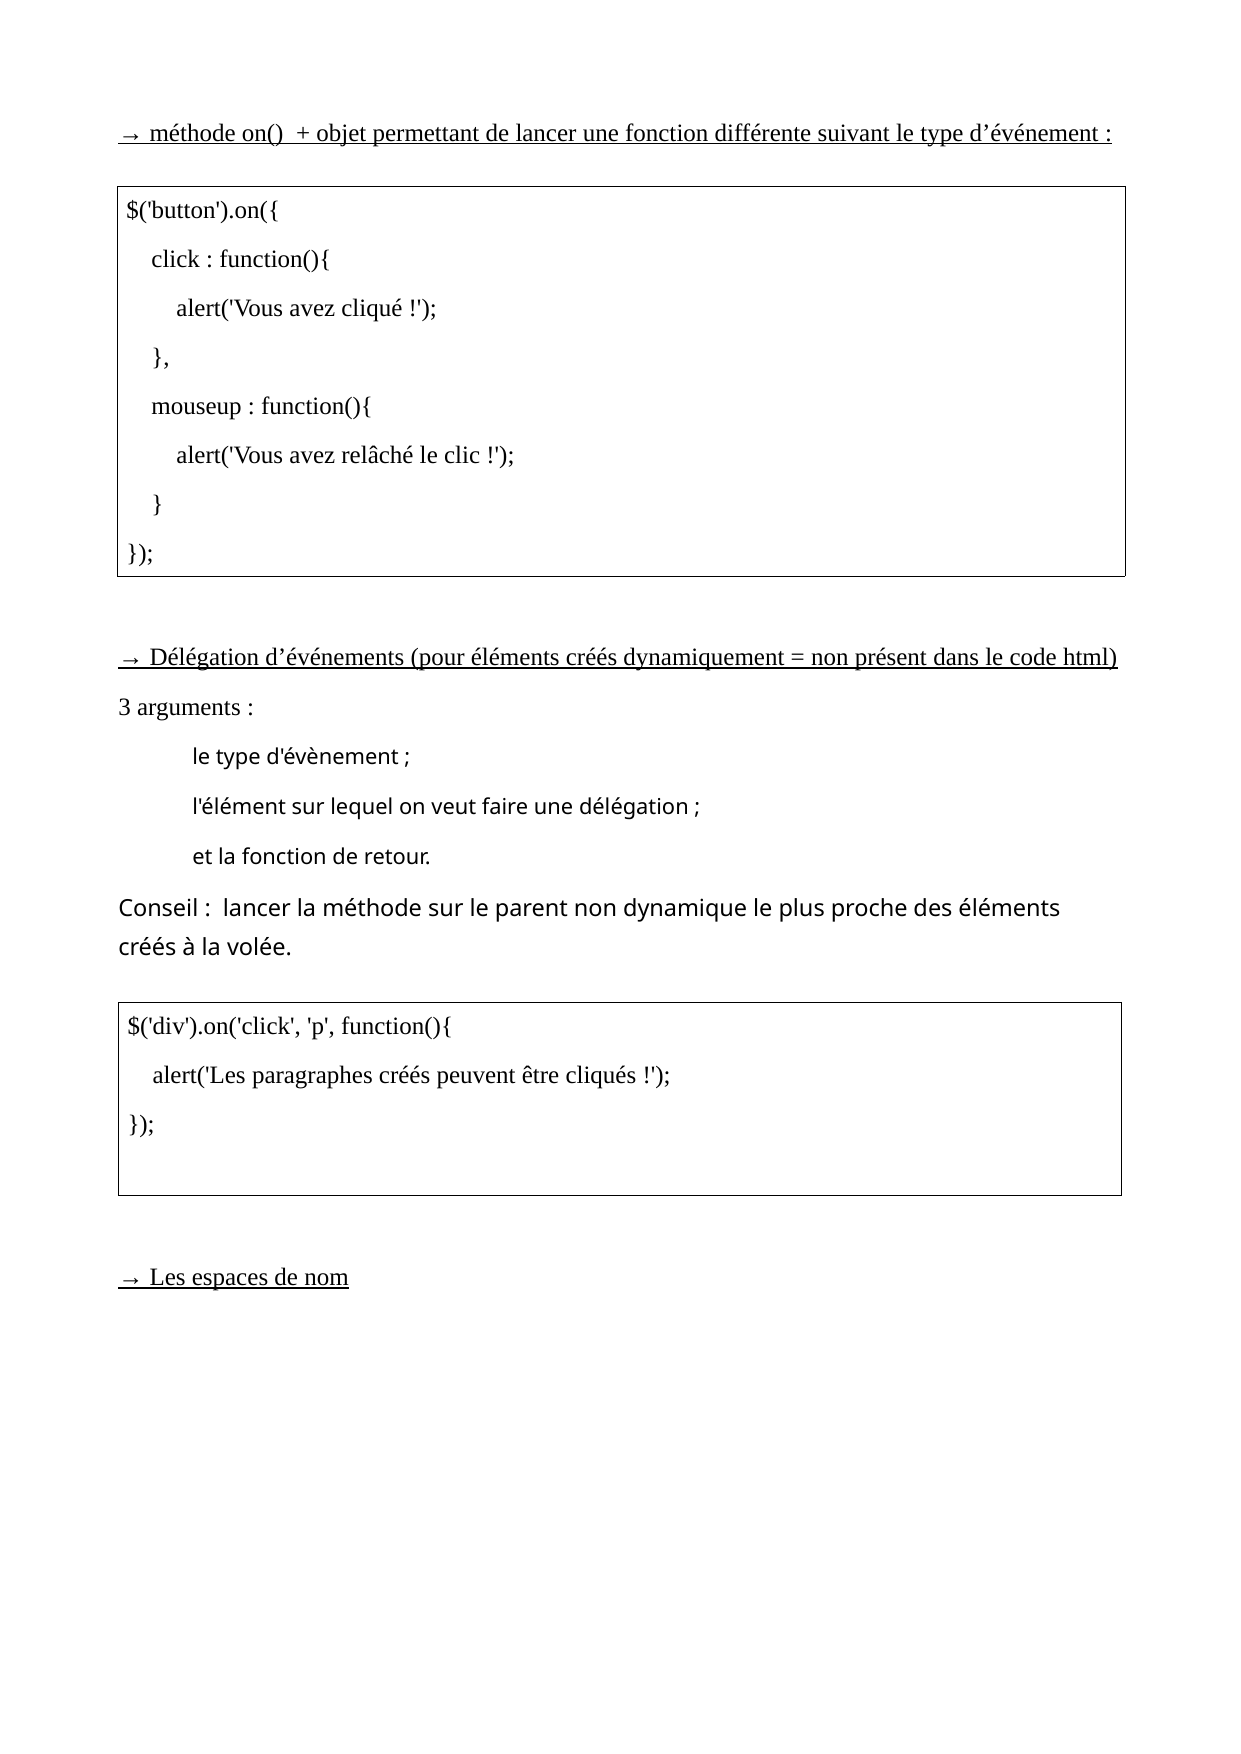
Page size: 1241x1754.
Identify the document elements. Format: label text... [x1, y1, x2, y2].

text alert('Les paragraphes créés peuvent être cliqués !'); [127, 1060, 1113, 1088]
text click : function(){ [126, 244, 1116, 272]
text }); [127, 1109, 1113, 1138]
text $('button').on({ [126, 195, 1116, 223]
text → Les espaces de nom [118, 1262, 1122, 1291]
text alert('Vous avez relâché le clic !'); [126, 440, 1116, 469]
text }, [126, 342, 1116, 371]
text et la fonction de retour. [118, 841, 1122, 871]
text mouseup : function(){ [126, 391, 1116, 420]
text l'élément sur lequel on veut faire une délégation ; [118, 791, 1122, 821]
text Conseil : lancer la méthode sur le parent non dynamique le plus proche des éléments créés à la volée. [118, 892, 1122, 962]
text → Délégation d’événements (pour éléments créés dynamiquement = non présent dans le code html) [118, 642, 1122, 671]
text }); [126, 538, 1116, 567]
text le type d'évènement ; [118, 741, 1122, 770]
text $('div').on('click', 'p', function(){ [127, 1011, 1113, 1039]
text alert('Vous avez cliqué !'); [126, 293, 1116, 322]
text 3 arguments : [118, 692, 1122, 720]
text → méthode on() + objet permettant de lancer une fonction différente suivant le type d’événement : [118, 118, 1122, 147]
text } [126, 489, 1116, 518]
